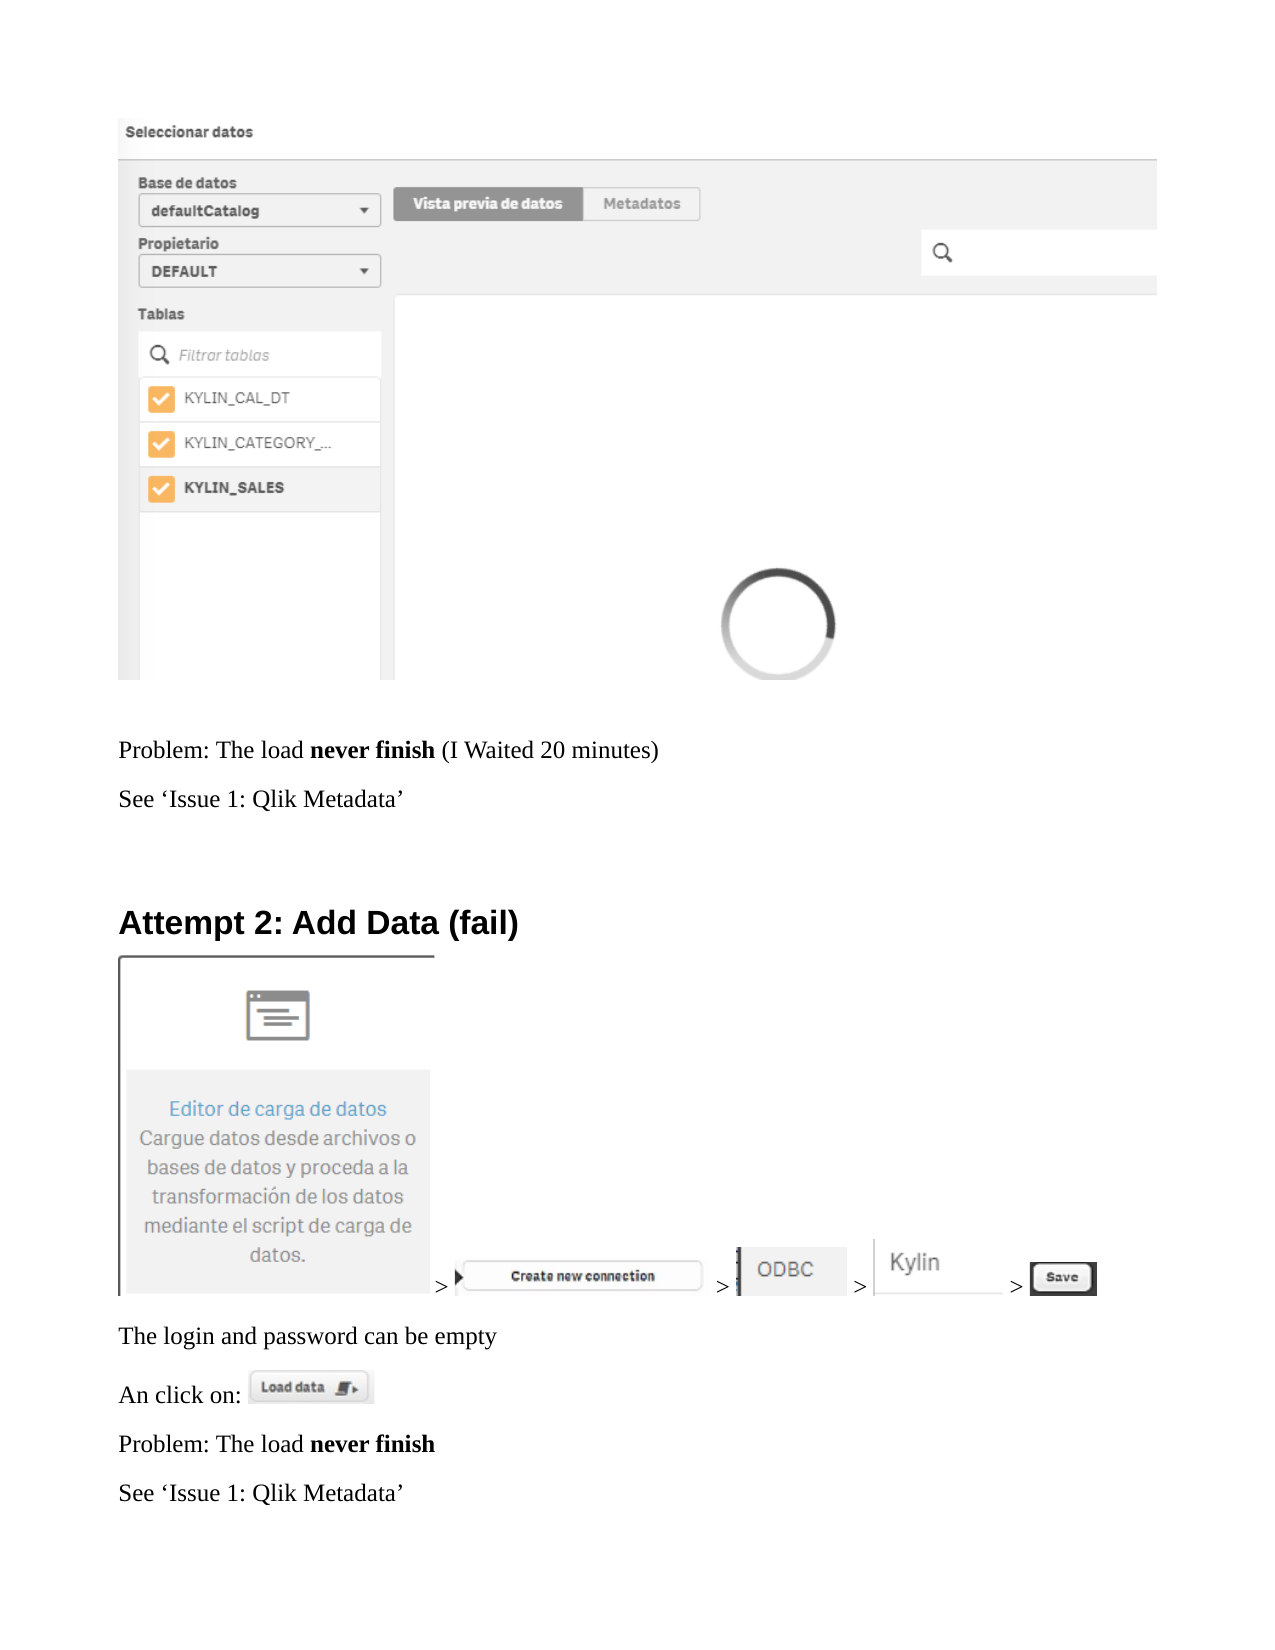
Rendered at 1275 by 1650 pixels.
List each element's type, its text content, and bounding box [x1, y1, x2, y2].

picture [118, 953, 435, 1296]
picture [736, 1247, 847, 1296]
subtitle Attempt 2: Add Data (fail) [118, 903, 1157, 941]
text See ‘Issue 1: Qlik Metadata’ [118, 784, 1157, 812]
picture [1029, 1262, 1097, 1296]
picture [454, 1259, 710, 1296]
picture [118, 118, 1157, 680]
picture [873, 1239, 1004, 1296]
text See ‘Issue 1: Qlik Metadata’ [118, 1478, 1157, 1507]
text Problem: The load never finish (I Waited 20 minutes) [118, 735, 1157, 763]
text Problem: The load never finish [118, 1429, 1157, 1458]
text An click on: [118, 1370, 1157, 1408]
text The login and password can be empty [118, 1321, 1157, 1350]
text > > > > [118, 954, 1157, 1301]
picture [247, 1370, 375, 1404]
